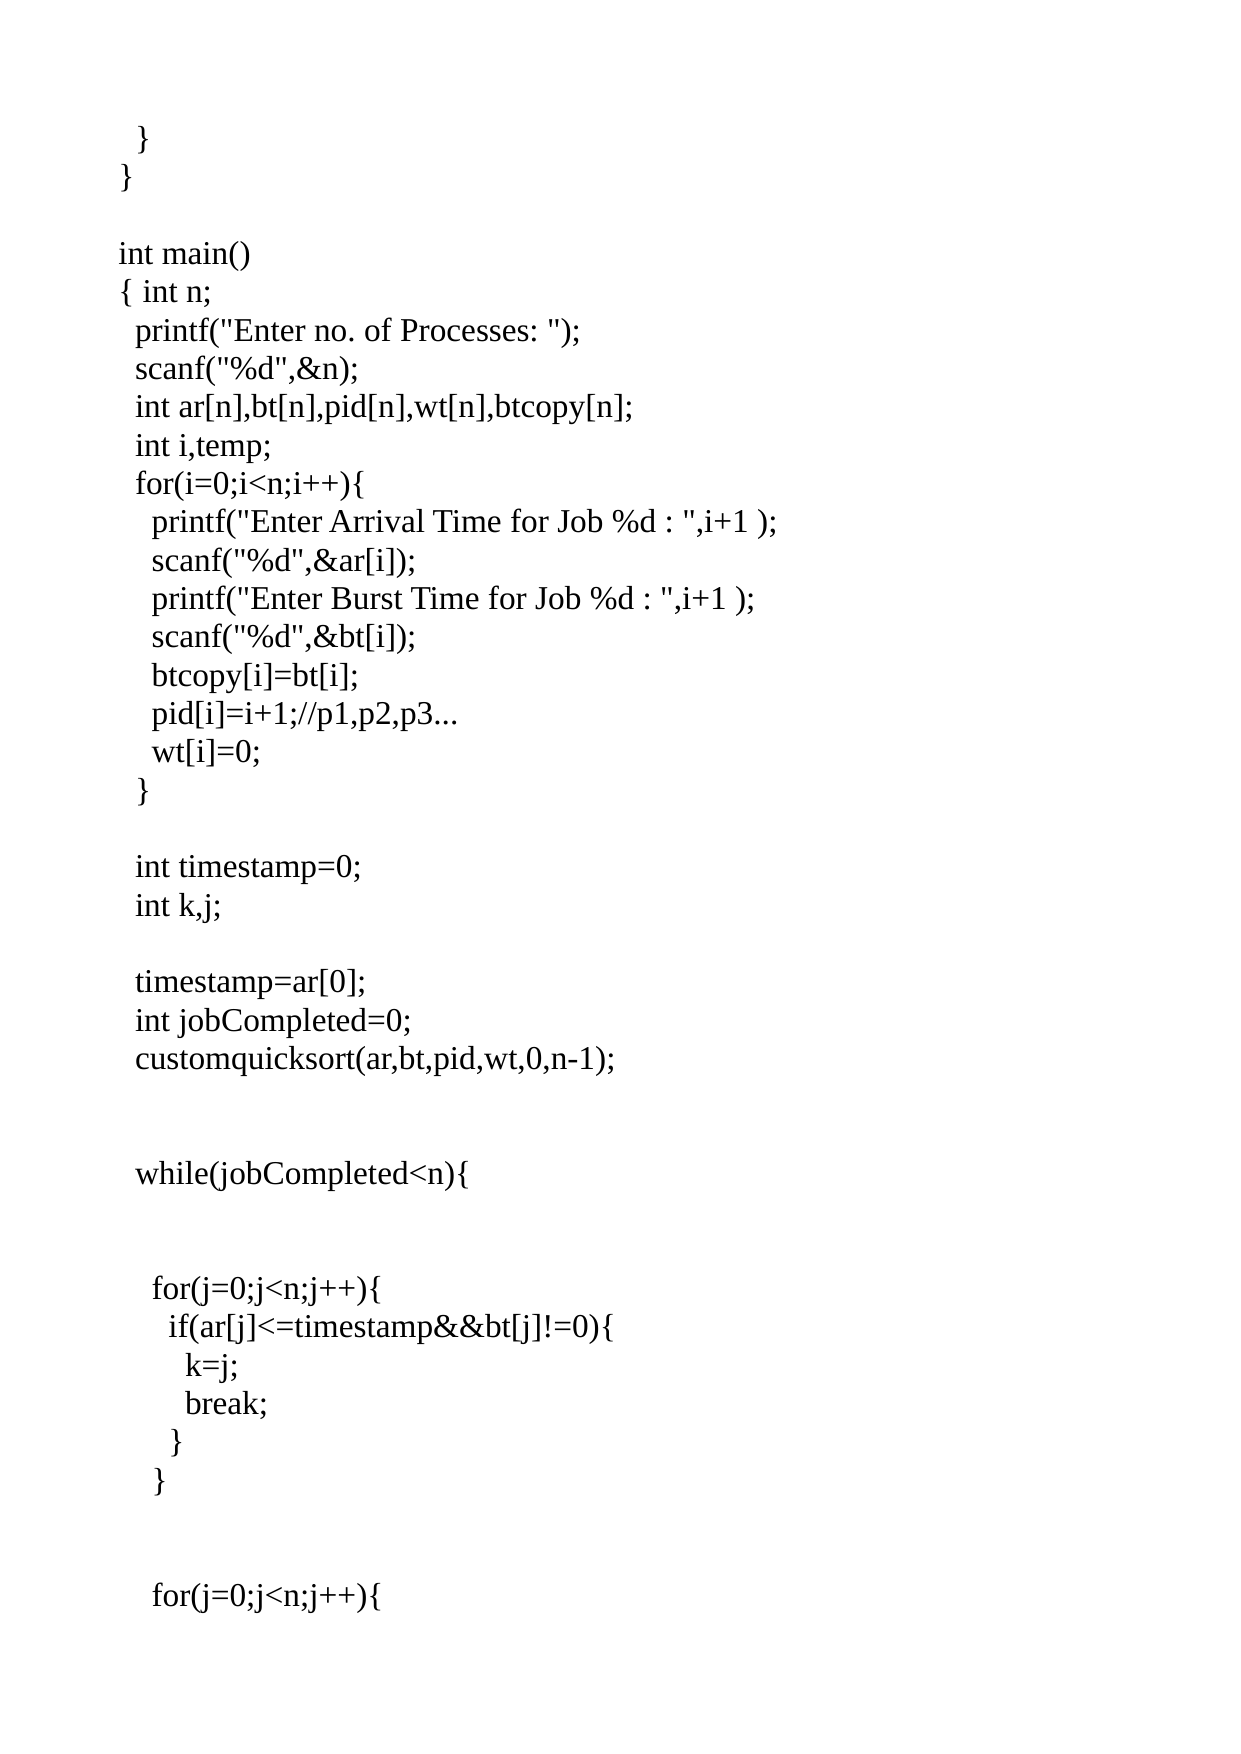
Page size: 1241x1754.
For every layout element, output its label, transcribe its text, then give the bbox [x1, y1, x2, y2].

text for(j=0;j<n;j++){ [118, 1268, 1122, 1306]
text int timestamp=0; [118, 846, 1122, 885]
text scanf("%d",&n); [118, 348, 1122, 386]
text k=j; [118, 1345, 1122, 1383]
text scanf("%d",&bt[i]); [118, 616, 1122, 655]
text { int n; [118, 271, 1122, 310]
text int jobCompleted=0; [118, 1000, 1122, 1038]
text scanf("%d",&ar[i]); [118, 540, 1122, 578]
text for(i=0;i<n;i++){ [118, 463, 1122, 501]
text } [118, 1460, 1122, 1498]
text } [118, 770, 1122, 808]
text pid[i]=i+1;//p1,p2,p3... [118, 693, 1122, 731]
text printf("Enter Burst Time for Job %d : ",i+1 ); [118, 578, 1122, 616]
text break; [118, 1383, 1122, 1421]
text printf("Enter Arrival Time for Job %d : ",i+1 ); [118, 501, 1122, 540]
text printf("Enter no. of Processes: "); [118, 310, 1122, 348]
text if(ar[j]<=timestamp&&bt[j]!=0){ [118, 1306, 1122, 1345]
text int ar[n],bt[n],pid[n],wt[n],btcopy[n]; [118, 386, 1122, 425]
text int i,temp; [118, 425, 1122, 463]
text customquicksort(ar,bt,pid,wt,0,n-1); [118, 1038, 1122, 1076]
text int k,j; [118, 885, 1122, 923]
text int main() [118, 233, 1122, 271]
text btcopy[i]=bt[i]; [118, 655, 1122, 693]
text wt[i]=0; [118, 731, 1122, 770]
text while(jobCompleted<n){ [118, 1153, 1122, 1191]
text } [118, 1421, 1122, 1460]
text } [118, 156, 1122, 195]
text for(j=0;j<n;j++){ [118, 1575, 1122, 1613]
text } [118, 118, 1122, 156]
text timestamp=ar[0]; [118, 961, 1122, 1000]
